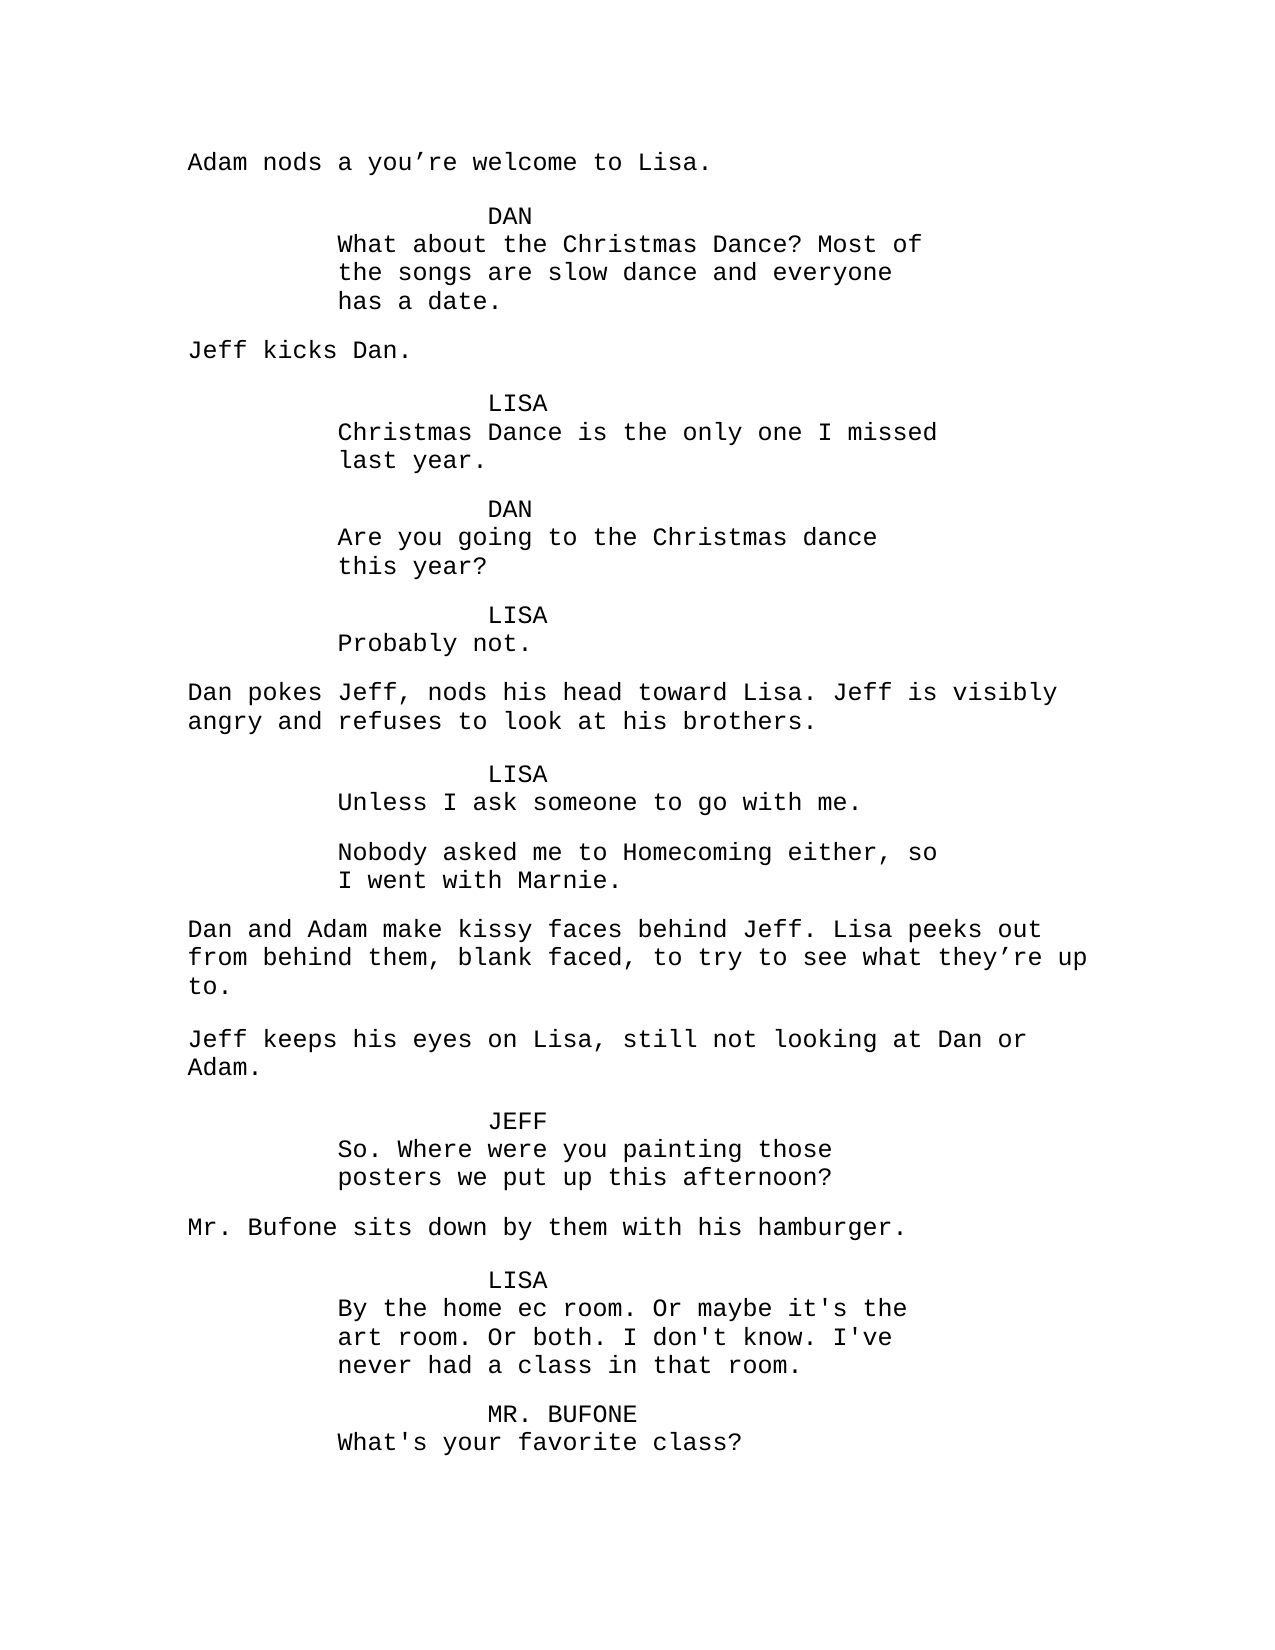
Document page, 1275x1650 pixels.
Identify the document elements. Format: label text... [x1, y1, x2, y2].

text Christmas Dance is the only one I missed last year. [337, 419, 937, 476]
text Probably not. [337, 631, 937, 659]
text Mr. Bufone sits down by them with his hamburger. [187, 1214, 1087, 1242]
text Jeff keeps his eyes on Lisa, still not looking at Dan or Adam. [187, 1027, 1087, 1083]
text Adam nods a you’re welcome to Lisa. [187, 150, 1087, 178]
text Jeff kicks Dan. [187, 337, 1087, 366]
text Are you going to the Christmas dance this year? [337, 525, 937, 582]
text LISA [187, 391, 1087, 419]
text DAN [187, 203, 1087, 232]
text What about the Christmas Dance? Most of the songs are slow dance and everyone has a date. [337, 232, 937, 317]
text LISA [187, 762, 1087, 790]
text MR. BUFONE [187, 1402, 1087, 1430]
text JEFF [187, 1108, 1087, 1137]
text By the home ec room. Or maybe it's the art room. Or both. I don't know. I've never had a class in that room. [337, 1296, 937, 1381]
text Dan pokes Jeff, nods his head toward Lisa. Jeff is visibly angry and refuses to look at his brothers. [187, 680, 1087, 737]
text So. Where were you painting those posters we put up this afternoon? [337, 1137, 937, 1193]
text Unless I ask someone to go with me. [337, 790, 937, 818]
text DAN [187, 497, 1087, 525]
text What's your favorite class? [337, 1430, 937, 1458]
text LISA [187, 1267, 1087, 1296]
text LISA [187, 602, 1087, 631]
text Nobody asked me to Homecoming either, so I went with Marnie. [337, 839, 937, 896]
text Dan and Adam make kissy faces behind Jeff. Lisa peeks out from behind them, blank faced, to try to see what they’re up to. [187, 917, 1087, 1002]
